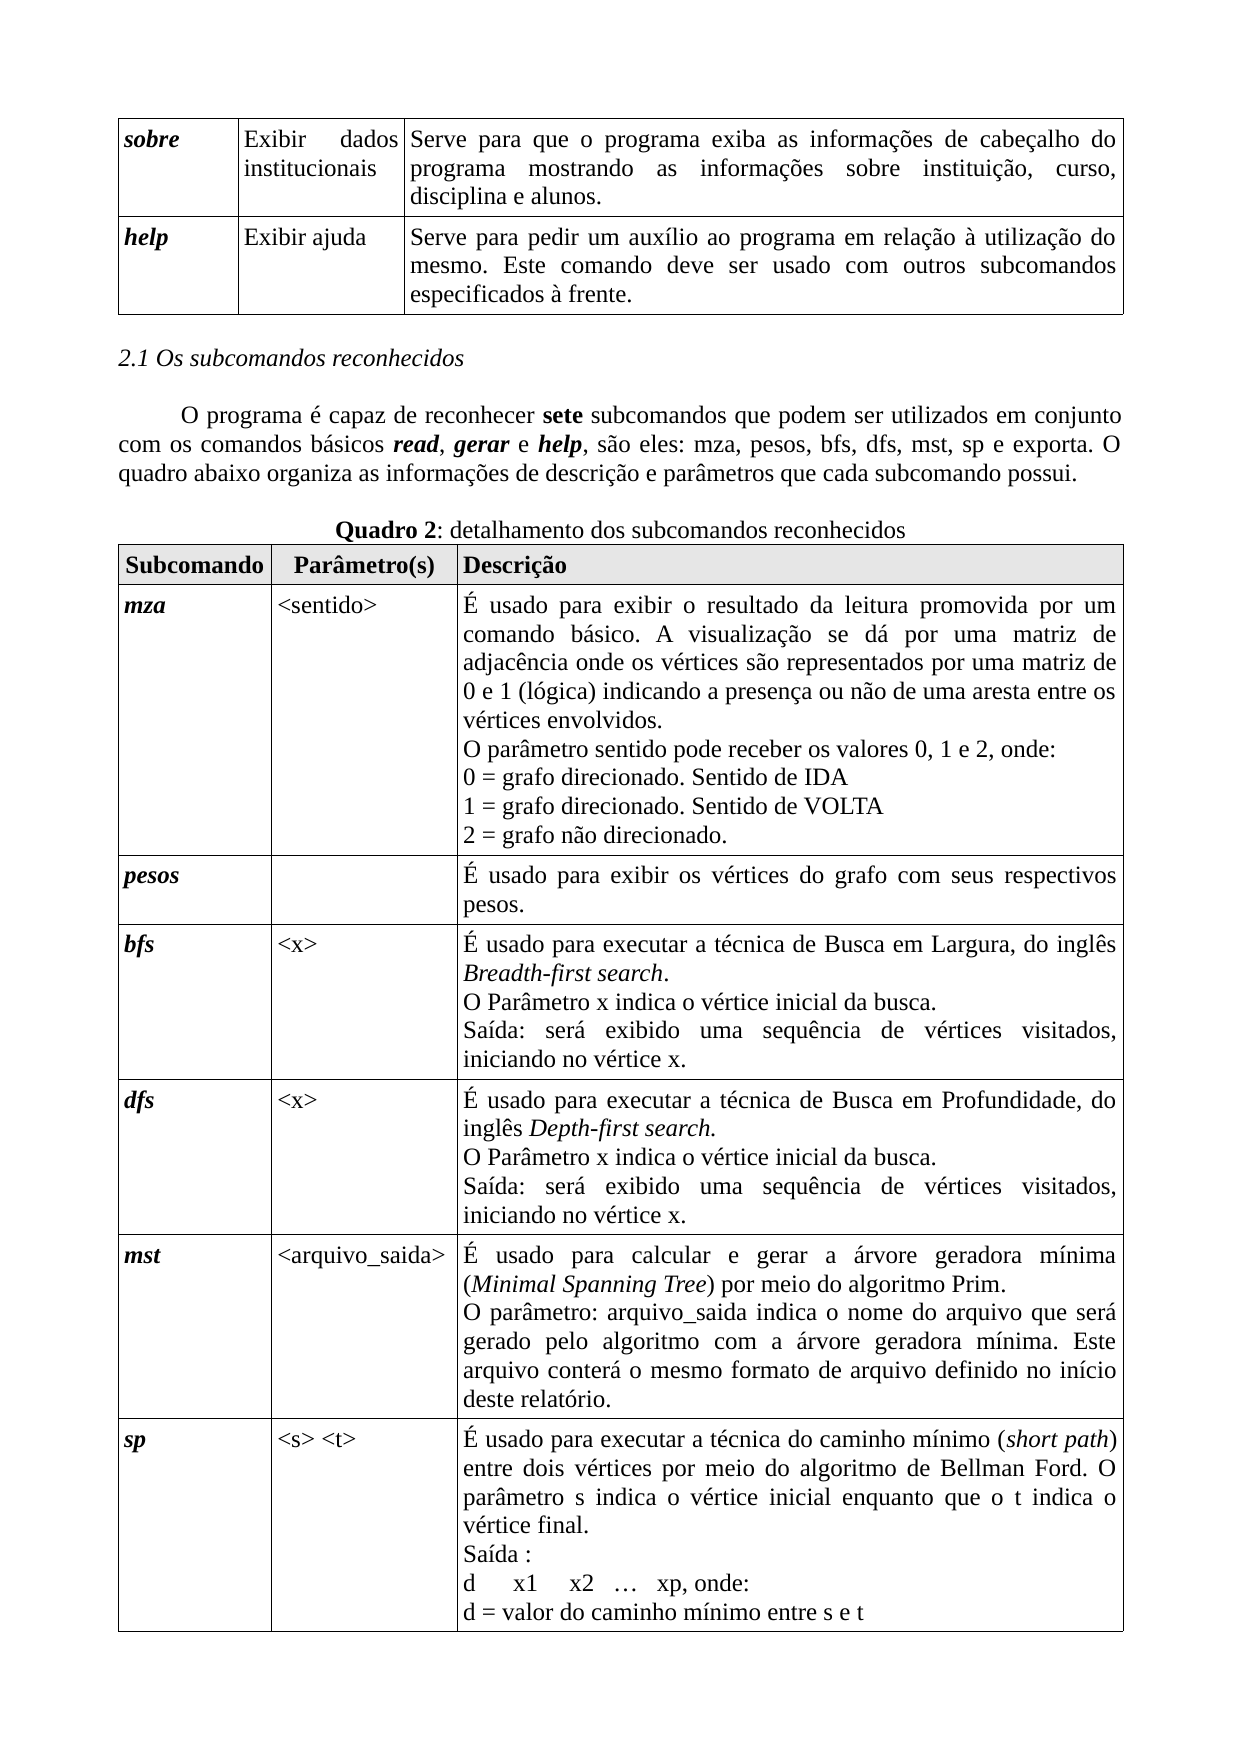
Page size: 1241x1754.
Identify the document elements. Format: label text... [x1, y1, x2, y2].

table_cell [272, 856, 457, 923]
table_cell <s> <t> [272, 1419, 457, 1631]
table_cell <arquivo_saida> [272, 1235, 457, 1418]
text 2.1 Os subcomandos reconhecidos [118, 343, 1122, 371]
table_cell É usado para executar a técnica do caminho mínimo (short path) entre dois vértices por meio do algoritmo de Bellman Ford. O parâmetro s indica o vértice inicial enquanto que o t indica o vértice final. Saída : d x1 x2 … xp, onde: d = valor do caminho mínimo entre s e t [458, 1419, 1123, 1631]
text O programa é capaz de reconhecer sete subcomandos que podem ser utilizados em conjunto com os comandos básicos read, gerar e help, são eles: mza, pesos, bfs, dfs, mst, sp e exporta. O quadro abaixo organiza as informações de descrição e parâmetros que cada subcomando possui. [118, 400, 1122, 486]
text Quadro 2: detalhamento dos subcomandos reconhecidos [118, 515, 1122, 544]
table_cell É usado para executar a técnica de Busca em Profundidade, do inglês Depth-first search. O Parâmetro x indica o vértice inicial da busca. Saída: será exibido uma sequência de vértices visitados, iniciando no vértice x. [458, 1080, 1123, 1234]
table_cell É usado para exibir os vértices do grafo com seus respectivos pesos. [458, 856, 1123, 923]
table_cell É usado para exibir o resultado da leitura promovida por um comando básico. A visualização se dá por uma matriz de adjacência onde os vértices são representados por uma matriz de 0 e 1 (lógica) indicando a presença ou não de uma aresta entre os vértices envolvidos. O parâmetro sentido pode receber os valores 0, 1 e 2, onde: 0 = grafo direcionado. Sentido de IDA 1 = grafo direcionado. Sentido de VOLTA 2 = grafo não direcionado. [458, 585, 1123, 854]
table_cell mza [119, 585, 271, 854]
table_header Subcomando [119, 545, 271, 584]
table_cell <x> [272, 1080, 457, 1234]
table_header Parâmetro(s) [272, 545, 457, 584]
table_cell help [119, 217, 238, 314]
table_cell mst [119, 1235, 271, 1418]
table_cell <x> [272, 925, 457, 1079]
table_cell Exibir dados institucionais [239, 119, 404, 216]
table_cell Serve para que o programa exiba as informações de cabeçalho do programa mostrando as informações sobre instituição, curso, disciplina e alunos. [405, 119, 1123, 216]
table_cell É usado para executar a técnica de Busca em Largura, do inglês Breadth-first search. O Parâmetro x indica o vértice inicial da busca. Saída: será exibido uma sequência de vértices visitados, iniciando no vértice x. [458, 925, 1123, 1079]
table_cell sobre [119, 119, 238, 216]
table_header Descrição [458, 545, 1123, 584]
table_cell Exibir ajuda [239, 217, 404, 314]
table_cell Serve para pedir um auxílio ao programa em relação à utilização do mesmo. Este comando deve ser usado com outros subcomandos especificados à frente. [405, 217, 1123, 314]
table_cell bfs [119, 925, 271, 1079]
table_cell dfs [119, 1080, 271, 1234]
table_cell É usado para calcular e gerar a árvore geradora mínima (Minimal Spanning Tree) por meio do algoritmo Prim. O parâmetro: arquivo_saida indica o nome do arquivo que será gerado pelo algoritmo com a árvore geradora mínima. Este arquivo conterá o mesmo formato de arquivo definido no início deste relatório. [458, 1235, 1123, 1418]
table_cell <sentido> [272, 585, 457, 854]
table_cell sp [119, 1419, 271, 1631]
table_cell pesos [119, 856, 271, 923]
